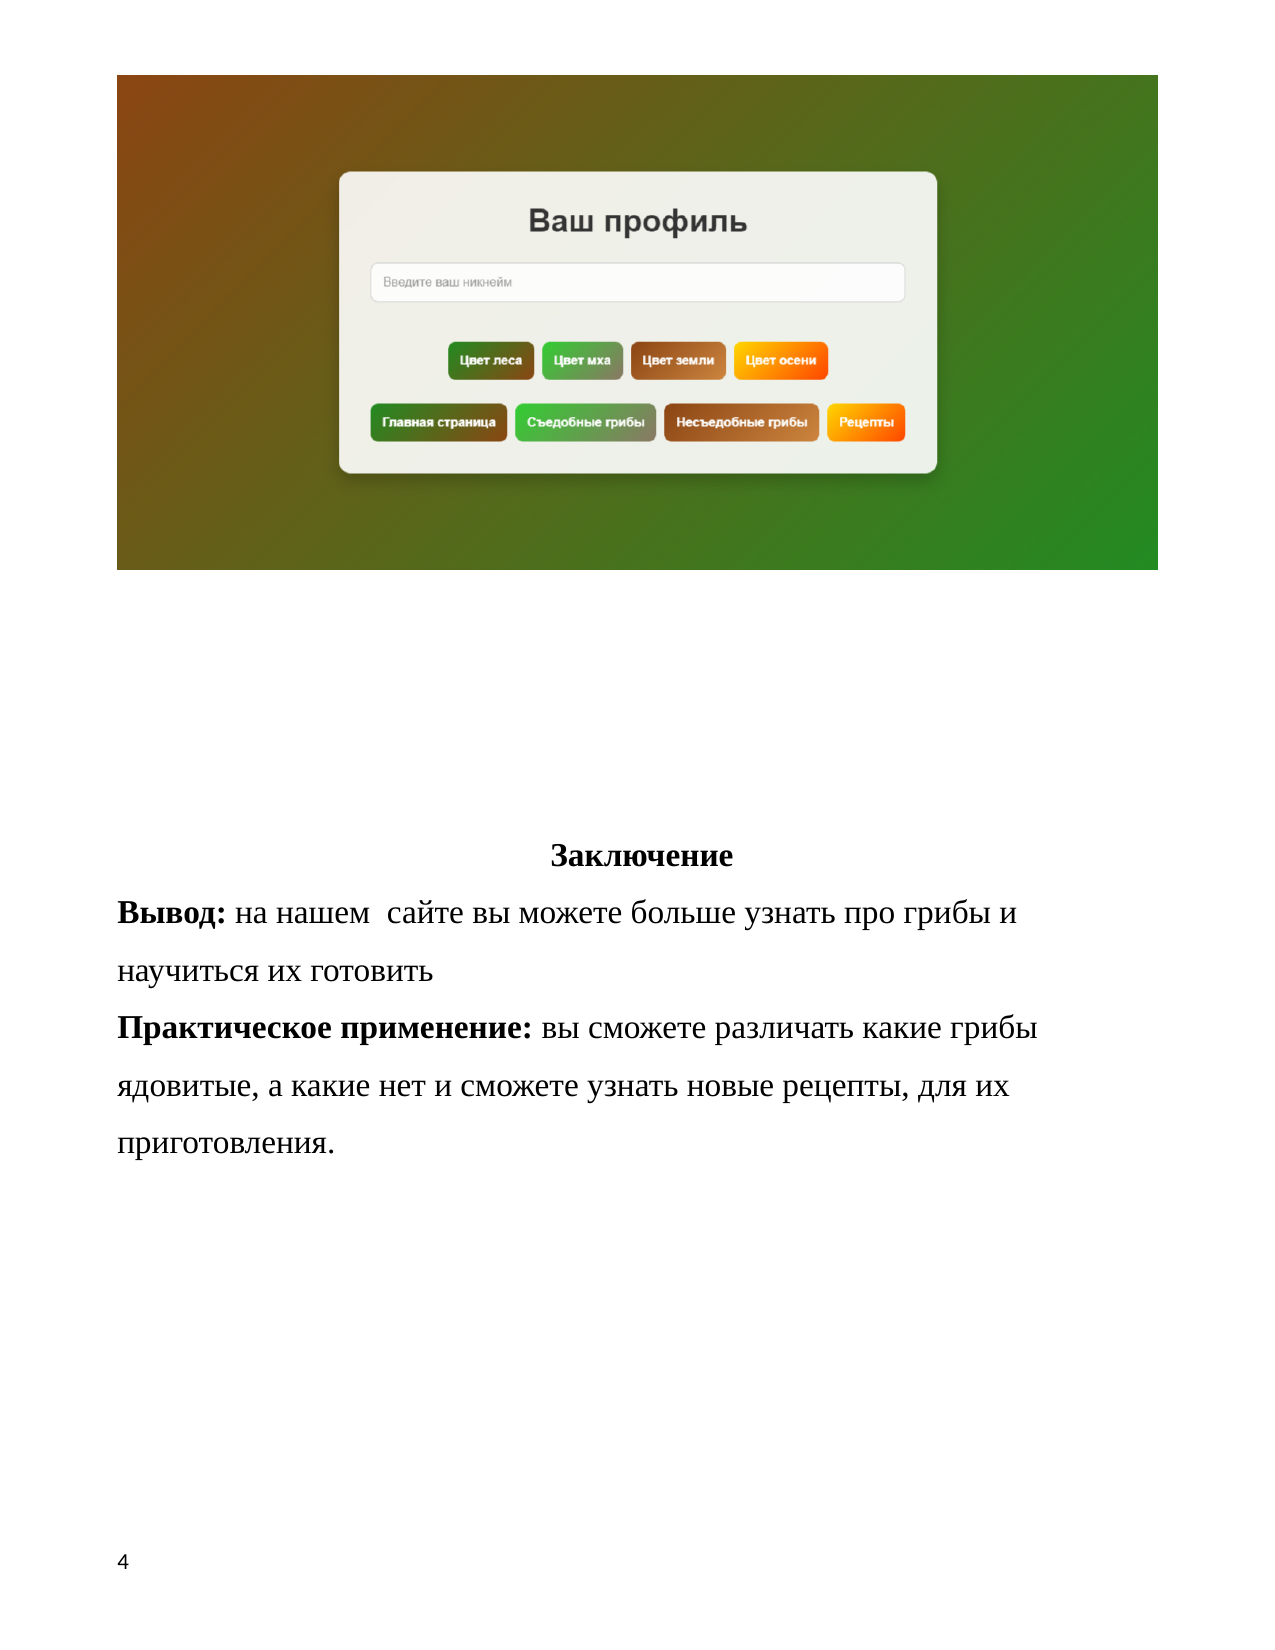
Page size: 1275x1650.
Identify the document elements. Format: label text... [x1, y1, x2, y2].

text Заключение [117, 835, 1158, 874]
text Практическое применение: вы сможете различать какие грибы ядовитые, а какие нет и сможете узнать новые рецепты, для их приготовления. [117, 1008, 1158, 1161]
text Вывод: на нашем сайте вы можете больше узнать про грибы и научиться их готовить [117, 893, 1158, 989]
